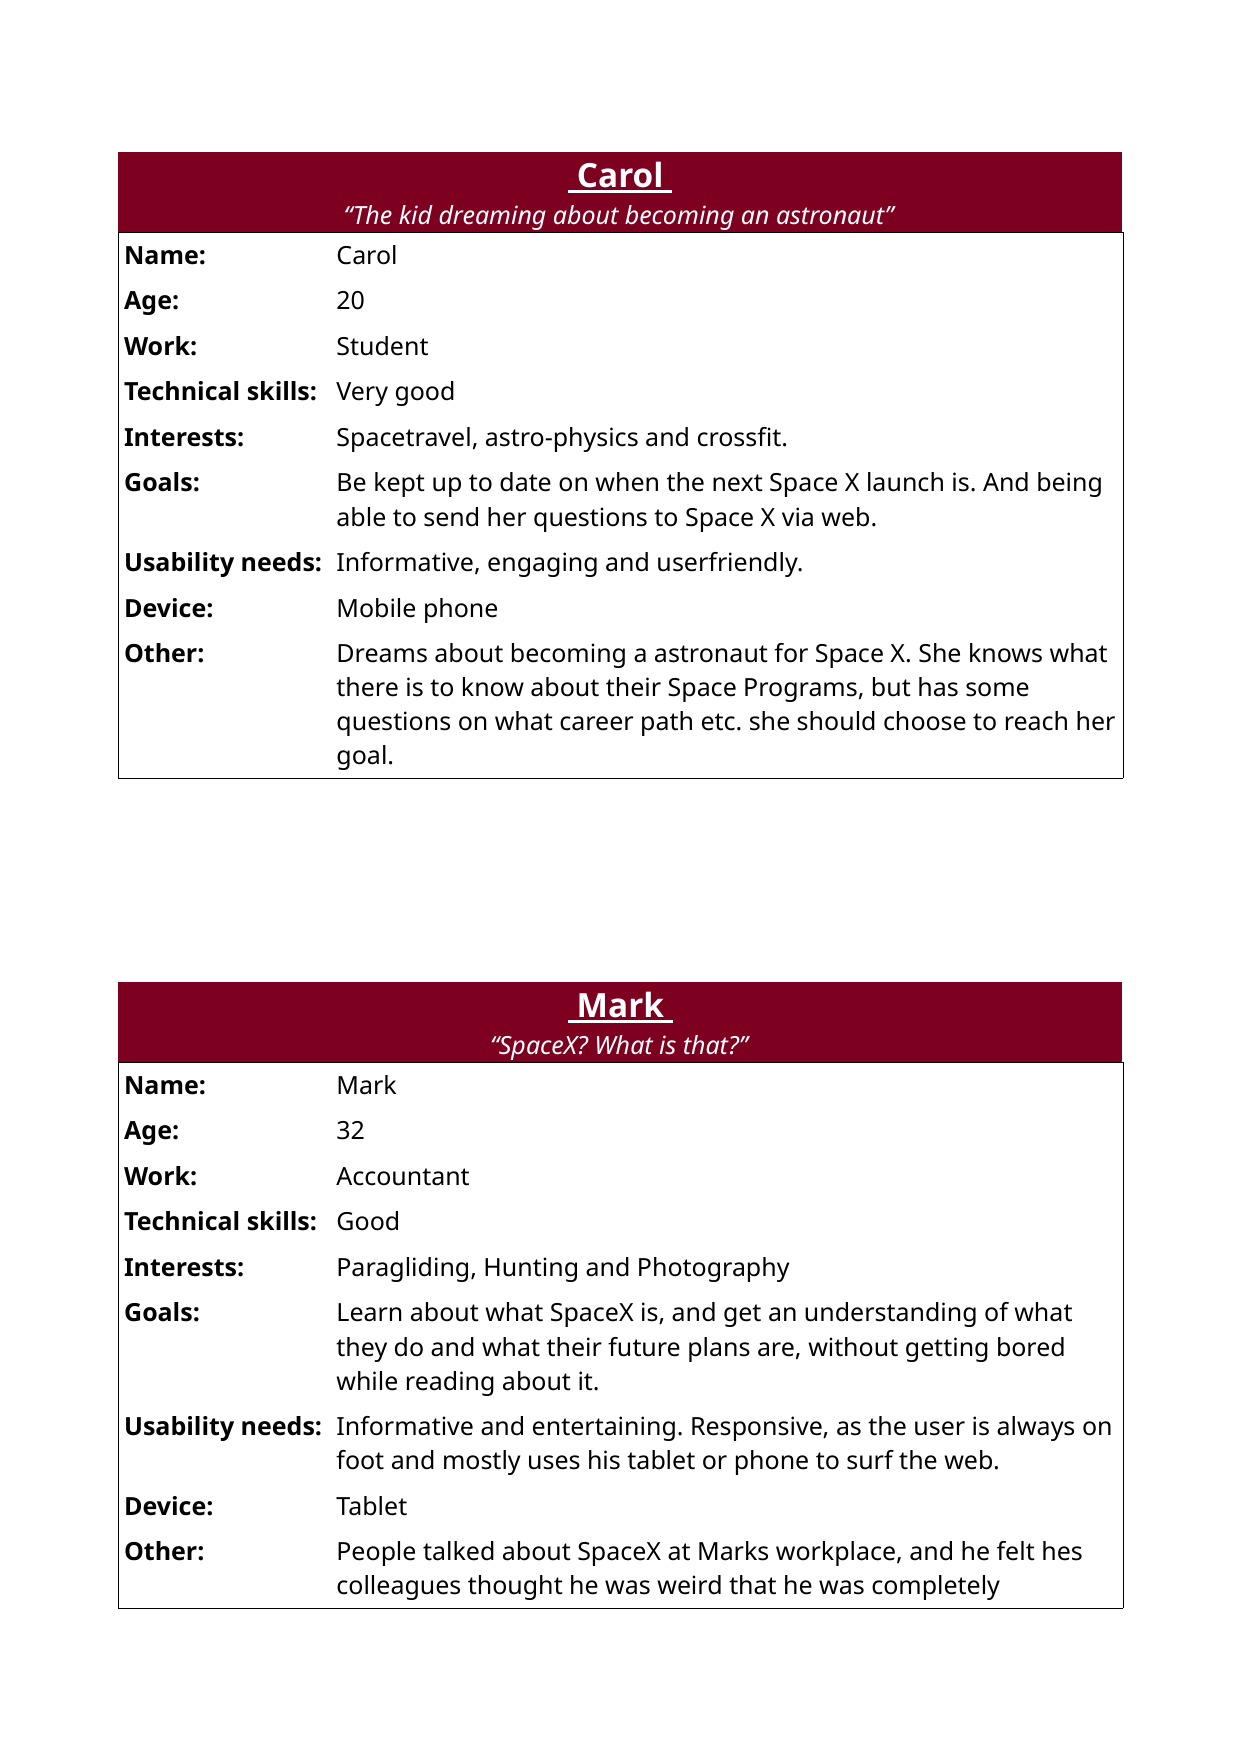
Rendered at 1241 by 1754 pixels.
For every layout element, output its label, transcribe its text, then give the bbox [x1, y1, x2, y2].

text Mark [118, 982, 1122, 1028]
table_cell Other: [119, 630, 331, 778]
table_cell Usability needs: [119, 539, 331, 584]
table_cell Good [331, 1198, 1123, 1244]
table_cell Mobile phone [331, 585, 1123, 630]
table_header Carol [331, 233, 1123, 277]
table_cell Usability needs: [119, 1403, 331, 1483]
table_cell Informative, engaging and userfriendly. [331, 539, 1123, 584]
table_cell Interests: [119, 1244, 331, 1289]
table_cell Other: [119, 1528, 331, 1608]
table_cell Interests: [119, 414, 331, 459]
table_cell Age: [119, 1107, 331, 1153]
text “SpaceX? What is that?” [118, 1028, 1122, 1062]
table_header Name: [119, 1063, 331, 1107]
table_cell 32 [331, 1107, 1123, 1153]
table_cell Informative and entertaining. Responsive, as the user is always on foot and mostly uses his tablet or phone to surf the web. [331, 1403, 1123, 1483]
table_cell Work: [119, 323, 331, 368]
table_cell Goals: [119, 459, 331, 539]
table_cell Work: [119, 1153, 331, 1198]
table_cell Technical skills: [119, 1198, 331, 1244]
table_header Name: [119, 233, 331, 277]
table_cell Very good [331, 368, 1123, 414]
table_header Mark [331, 1063, 1123, 1107]
table_cell Technical skills: [119, 368, 331, 414]
table_cell Age: [119, 277, 331, 323]
table_cell Accountant [331, 1153, 1123, 1198]
table_cell Spacetravel, astro-physics and crossfit. [331, 414, 1123, 459]
text Carol [118, 152, 1122, 198]
table_cell Goals: [119, 1289, 331, 1403]
table_cell Be kept up to date on when the next Space X launch is. And being able to send her questions to Space X via web. [331, 459, 1123, 539]
table_cell Tablet [331, 1483, 1123, 1528]
table_cell Dreams about becoming a astronaut for Space X. She knows what there is to know about their Space Programs, but has some questions on what career path etc. she should choose to reach her goal. [331, 630, 1123, 778]
table_cell Device: [119, 1483, 331, 1528]
text “The kid dreaming about becoming an astronaut” [118, 198, 1122, 232]
table_cell 20 [331, 277, 1123, 323]
table_cell Learn about what SpaceX is, and get an understanding of what they do and what their future plans are, without getting bored while reading about it. [331, 1289, 1123, 1403]
table_cell Paragliding, Hunting and Photography [331, 1244, 1123, 1289]
table_cell Student [331, 323, 1123, 368]
table_cell Device: [119, 585, 331, 630]
table_cell People talked about SpaceX at Marks workplace, and he felt hes colleagues thought he was weird that he was completely [331, 1528, 1123, 1608]
